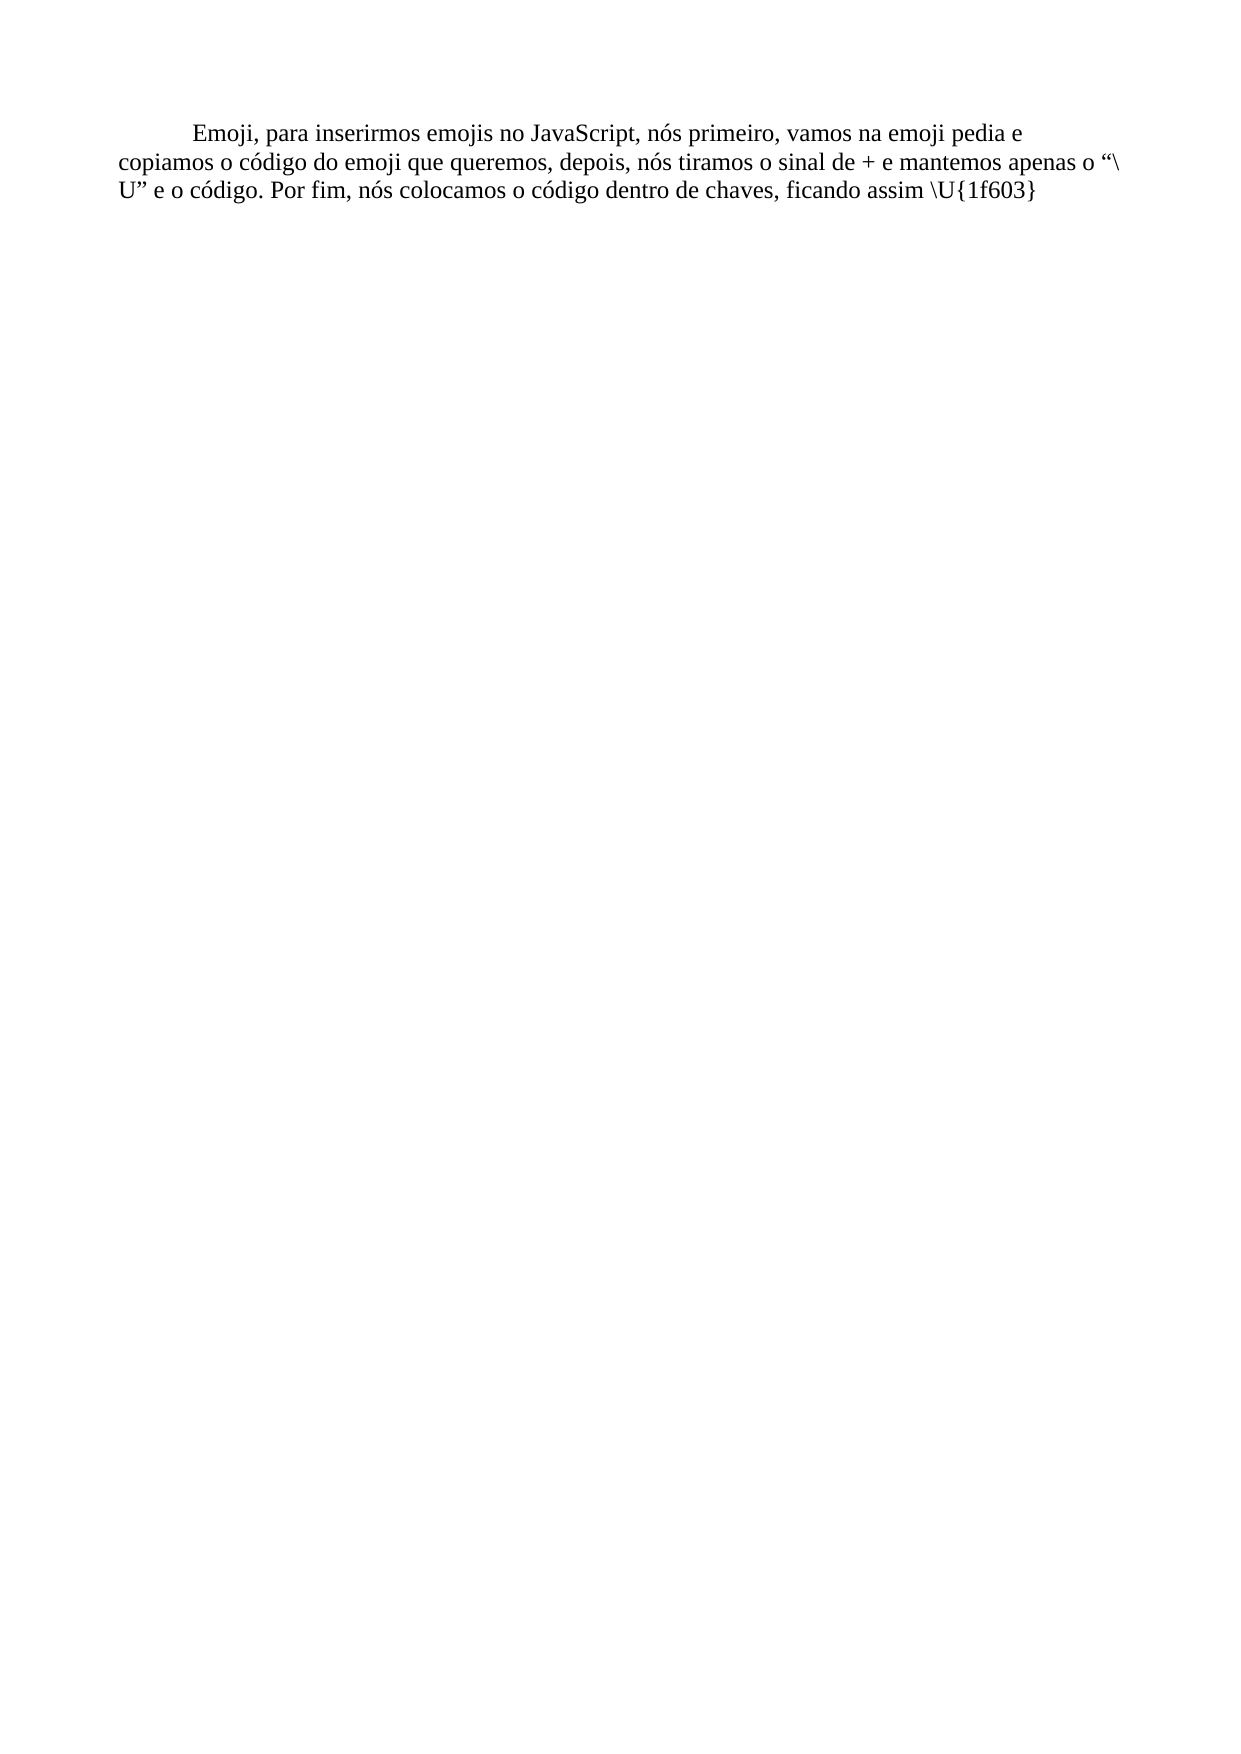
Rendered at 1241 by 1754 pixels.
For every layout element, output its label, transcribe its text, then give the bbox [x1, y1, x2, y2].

text Emoji, para inserirmos emojis no JavaScript, nós primeiro, vamos na emoji pedia e copiamos o código do emoji que queremos, depois, nós tiramos o sinal de + e mantemos apenas o “\U” e o código. Por fim, nós colocamos o código dentro de chaves, ficando assim \U{1f603} [118, 118, 1122, 204]
